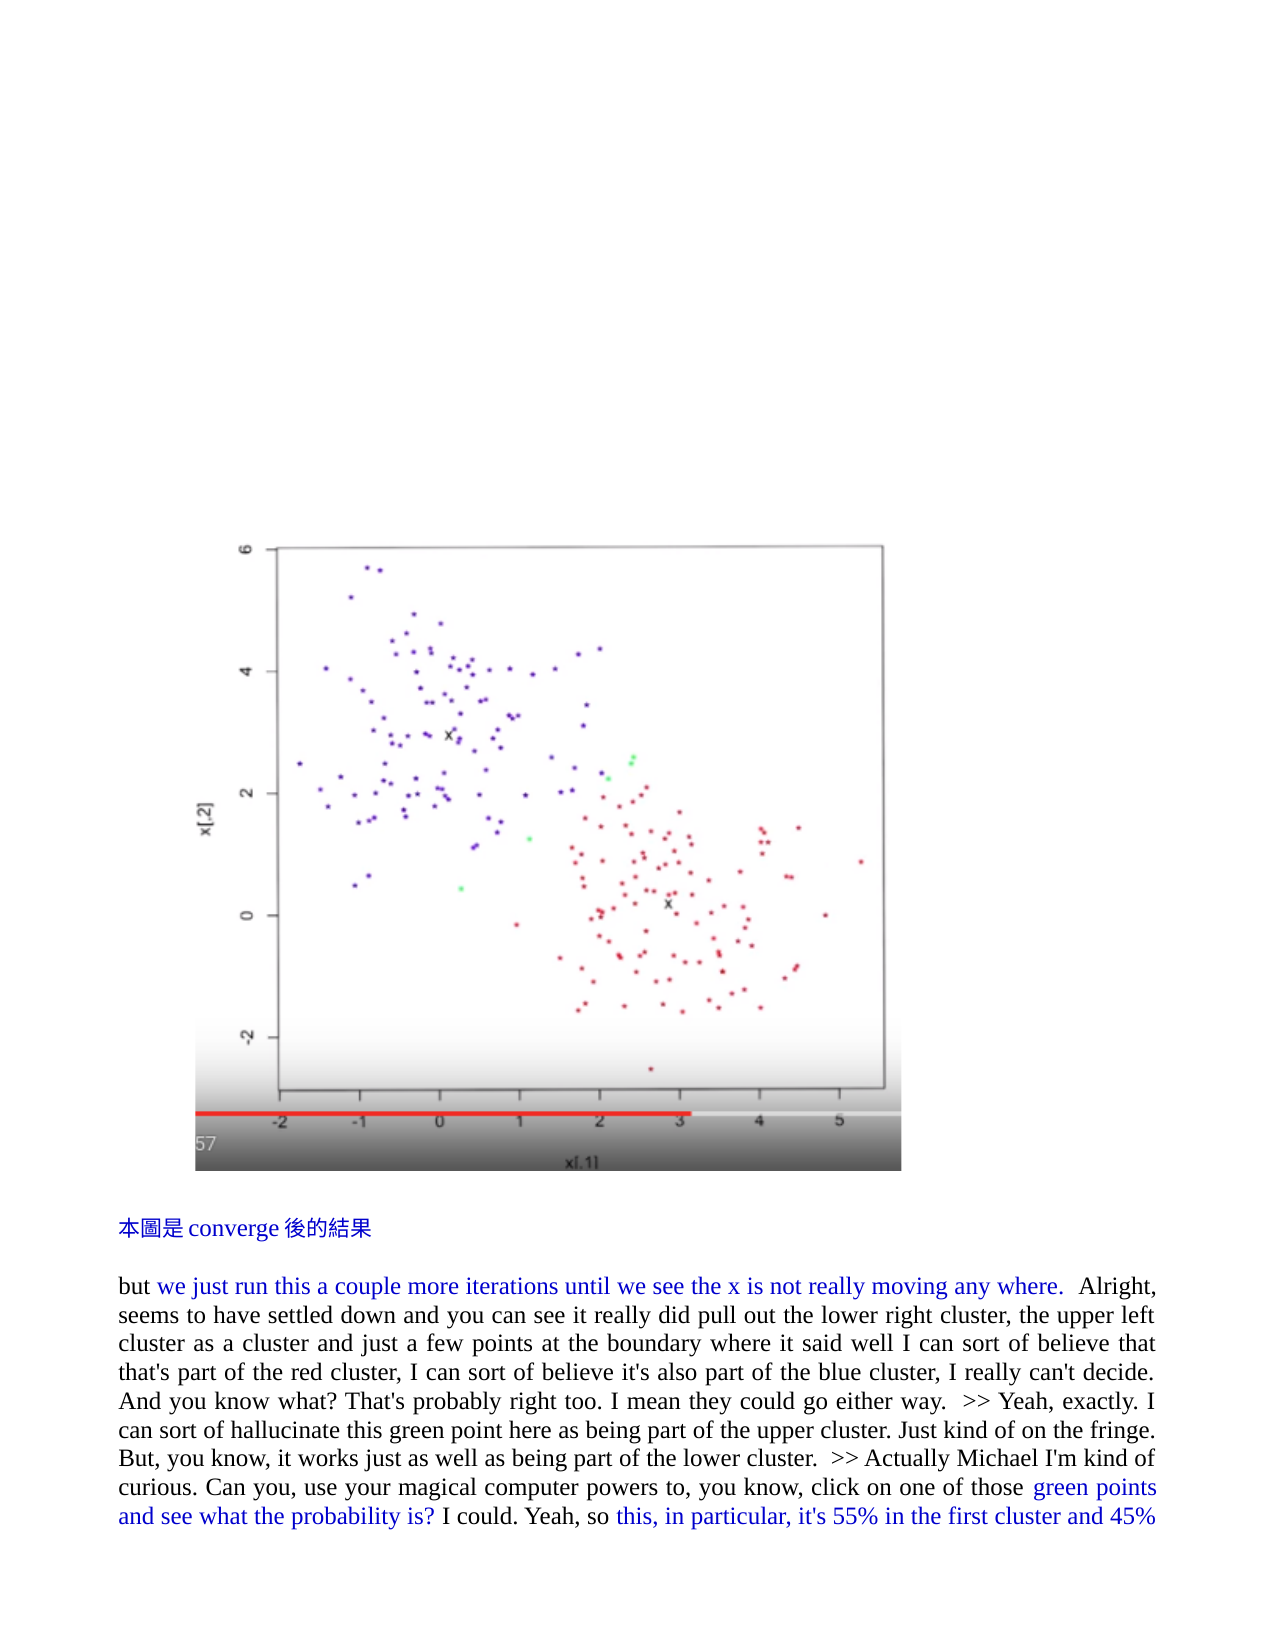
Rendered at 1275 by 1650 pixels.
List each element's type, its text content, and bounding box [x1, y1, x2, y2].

picture [195, 533, 902, 1171]
text 本圖是converge後的結果 [118, 1211, 1157, 1242]
text but we just run this a couple more iterations until we see the x is not really moving any where. Alright, seems to have settled down and you can see it really did pull out the lower right cluster, the upper left cluster as a cluster and just a few points at the boundary where it said well I can sort of believe that that's part of the red cluster, I can sort of believe it's also part of the blue cluster, I really can't decide. And you know what? That's probably right too. I mean they could go either way. >> Yeah, exactly. I can sort of hallucinate this green point here as being part of the upper cluster. Just kind of on the fringe. But, you know, it works just as well as being part of the lower cluster. >> Actually Michael I'm kind of curious. Can you, use your magical computer powers to, you know, click on one of those green points and see what the probability is? I could. Yeah, so this, in particular, it's 55% in the first cluster and 45% [118, 1271, 1157, 1530]
